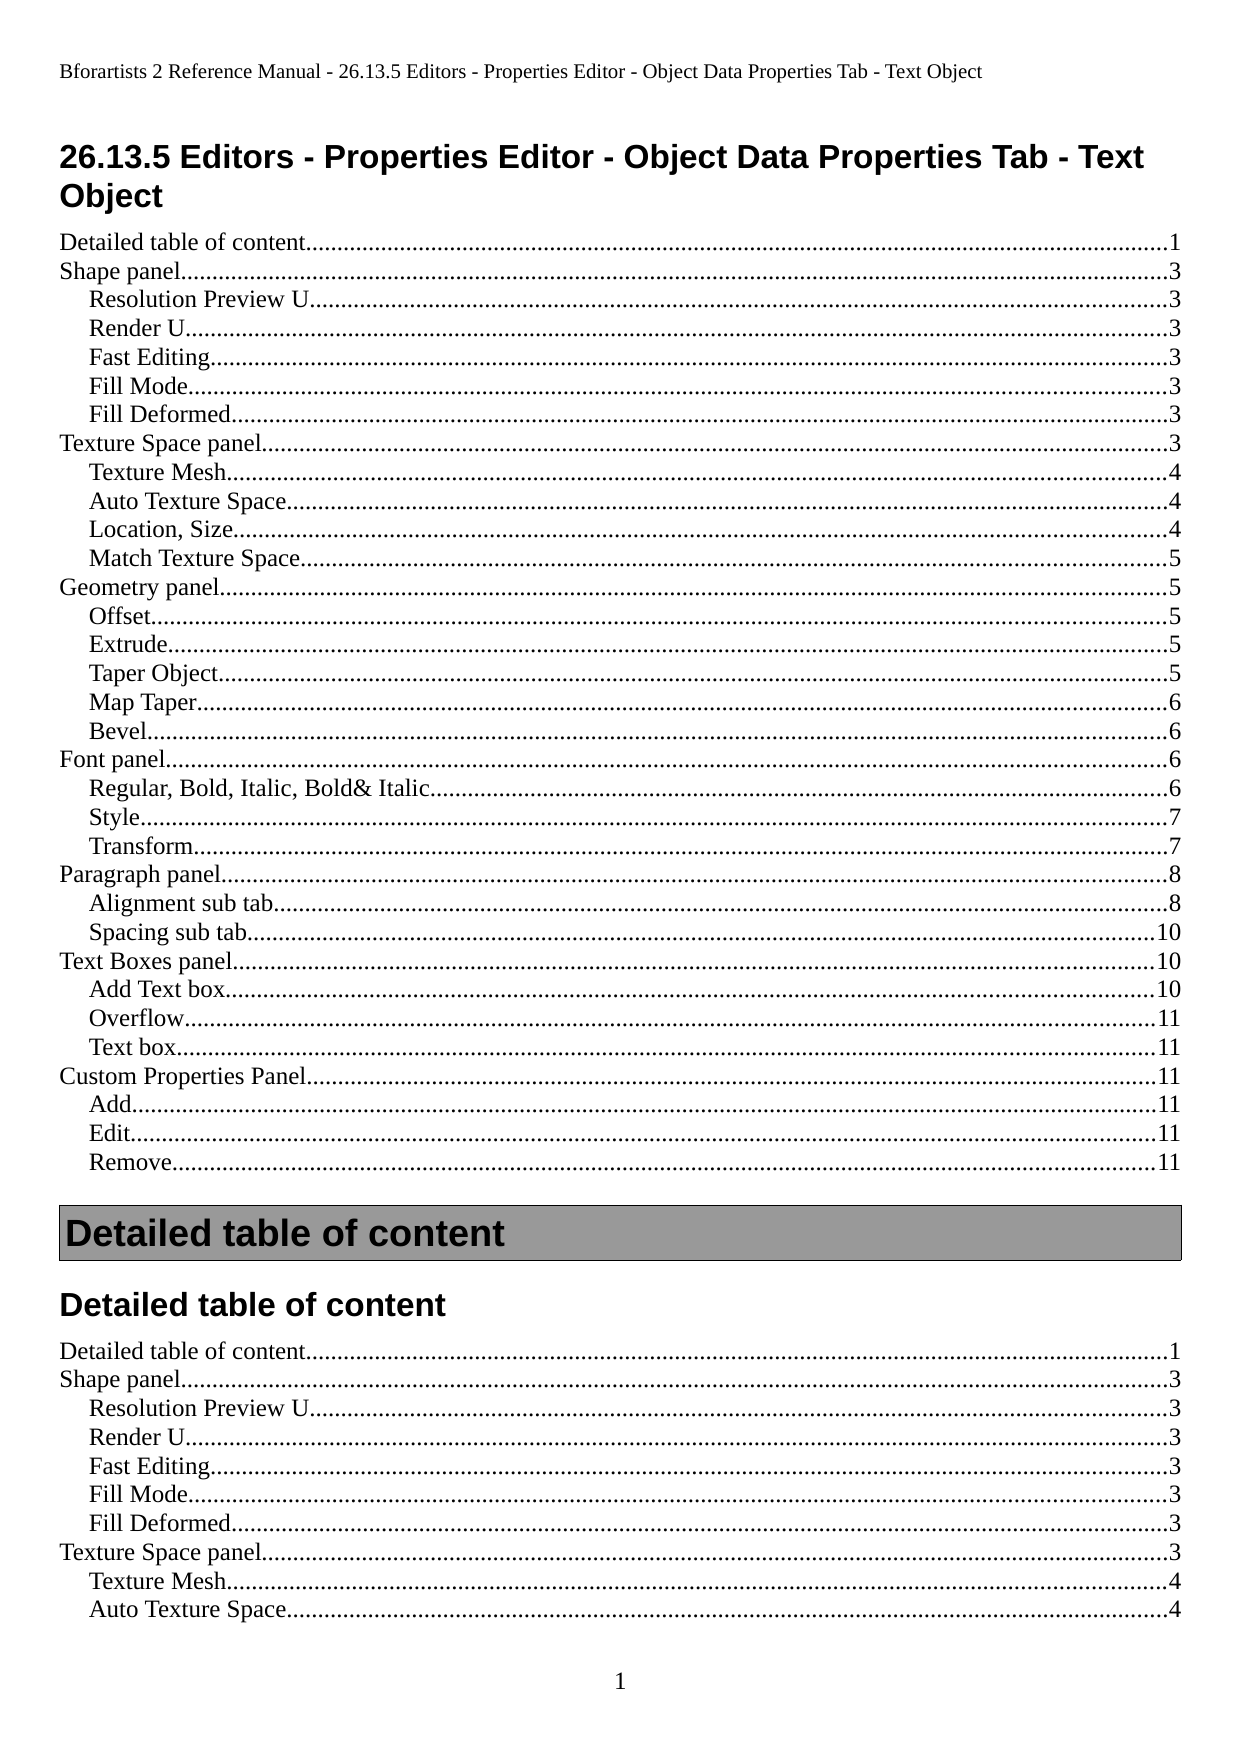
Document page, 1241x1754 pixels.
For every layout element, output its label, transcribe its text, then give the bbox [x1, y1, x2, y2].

text Texture Mesh 4 [88, 457, 1181, 486]
table_header Detailed table of content [60, 1206, 1181, 1260]
text Fast Editing 3 [88, 342, 1181, 371]
text Texture Mesh 4 [88, 1566, 1181, 1594]
text Font panel 6 [59, 744, 1181, 773]
text Detailed table of content 1 [59, 227, 1181, 256]
text Fast Editing 3 [88, 1451, 1181, 1479]
text Texture Space panel 3 [59, 1537, 1181, 1566]
text Alignment sub tab 8 [88, 888, 1181, 917]
text Geometry panel 5 [59, 572, 1181, 601]
text Remove 11 [88, 1147, 1181, 1176]
text Resolution Preview U 3 [88, 1393, 1181, 1422]
text Paragraph panel 8 [59, 859, 1181, 888]
text Text Boxes panel 10 [59, 946, 1181, 974]
text Fill Deformed 3 [88, 399, 1181, 428]
text Fill Mode 3 [88, 1479, 1181, 1508]
text Shape panel 3 [59, 256, 1181, 284]
text Render U 3 [88, 313, 1181, 342]
text Custom Properties Panel 11 [59, 1061, 1181, 1089]
text Style 7 [88, 802, 1181, 831]
text Match Texture Space 5 [88, 543, 1181, 572]
text Fill Deformed 3 [88, 1508, 1181, 1537]
text Resolution Preview U 3 [88, 284, 1181, 313]
text Text box 11 [88, 1032, 1181, 1061]
text Auto Texture Space 4 [88, 486, 1181, 514]
text Shape panel 3 [59, 1364, 1181, 1393]
text Location, Size 4 [88, 514, 1181, 543]
text Extrude 5 [88, 629, 1181, 658]
text Overflow 11 [88, 1003, 1181, 1032]
text Bevel 6 [88, 716, 1181, 744]
text Offset 5 [88, 601, 1181, 629]
text Fill Mode 3 [88, 371, 1181, 399]
text Transform 7 [88, 831, 1181, 859]
text Add Text box 10 [88, 974, 1181, 1003]
text Map Taper 6 [88, 687, 1181, 716]
text Taper Object 5 [88, 658, 1181, 687]
text Auto Texture Space 4 [88, 1594, 1181, 1623]
text Add 11 [88, 1089, 1181, 1118]
text Detailed table of content 1 [59, 1336, 1181, 1364]
text Texture Space panel 3 [59, 428, 1181, 457]
subtitle Detailed table of content [59, 1285, 1181, 1323]
text Edit 11 [88, 1118, 1181, 1147]
subtitle 26.13.5 Editors - Properties Editor - Object Data Properties Tab - Text Object [59, 138, 1181, 214]
text Render U 3 [88, 1422, 1181, 1451]
text Regular, Bold, Italic, Bold& Italic 6 [88, 773, 1181, 802]
text Spacing sub tab 10 [88, 917, 1181, 946]
